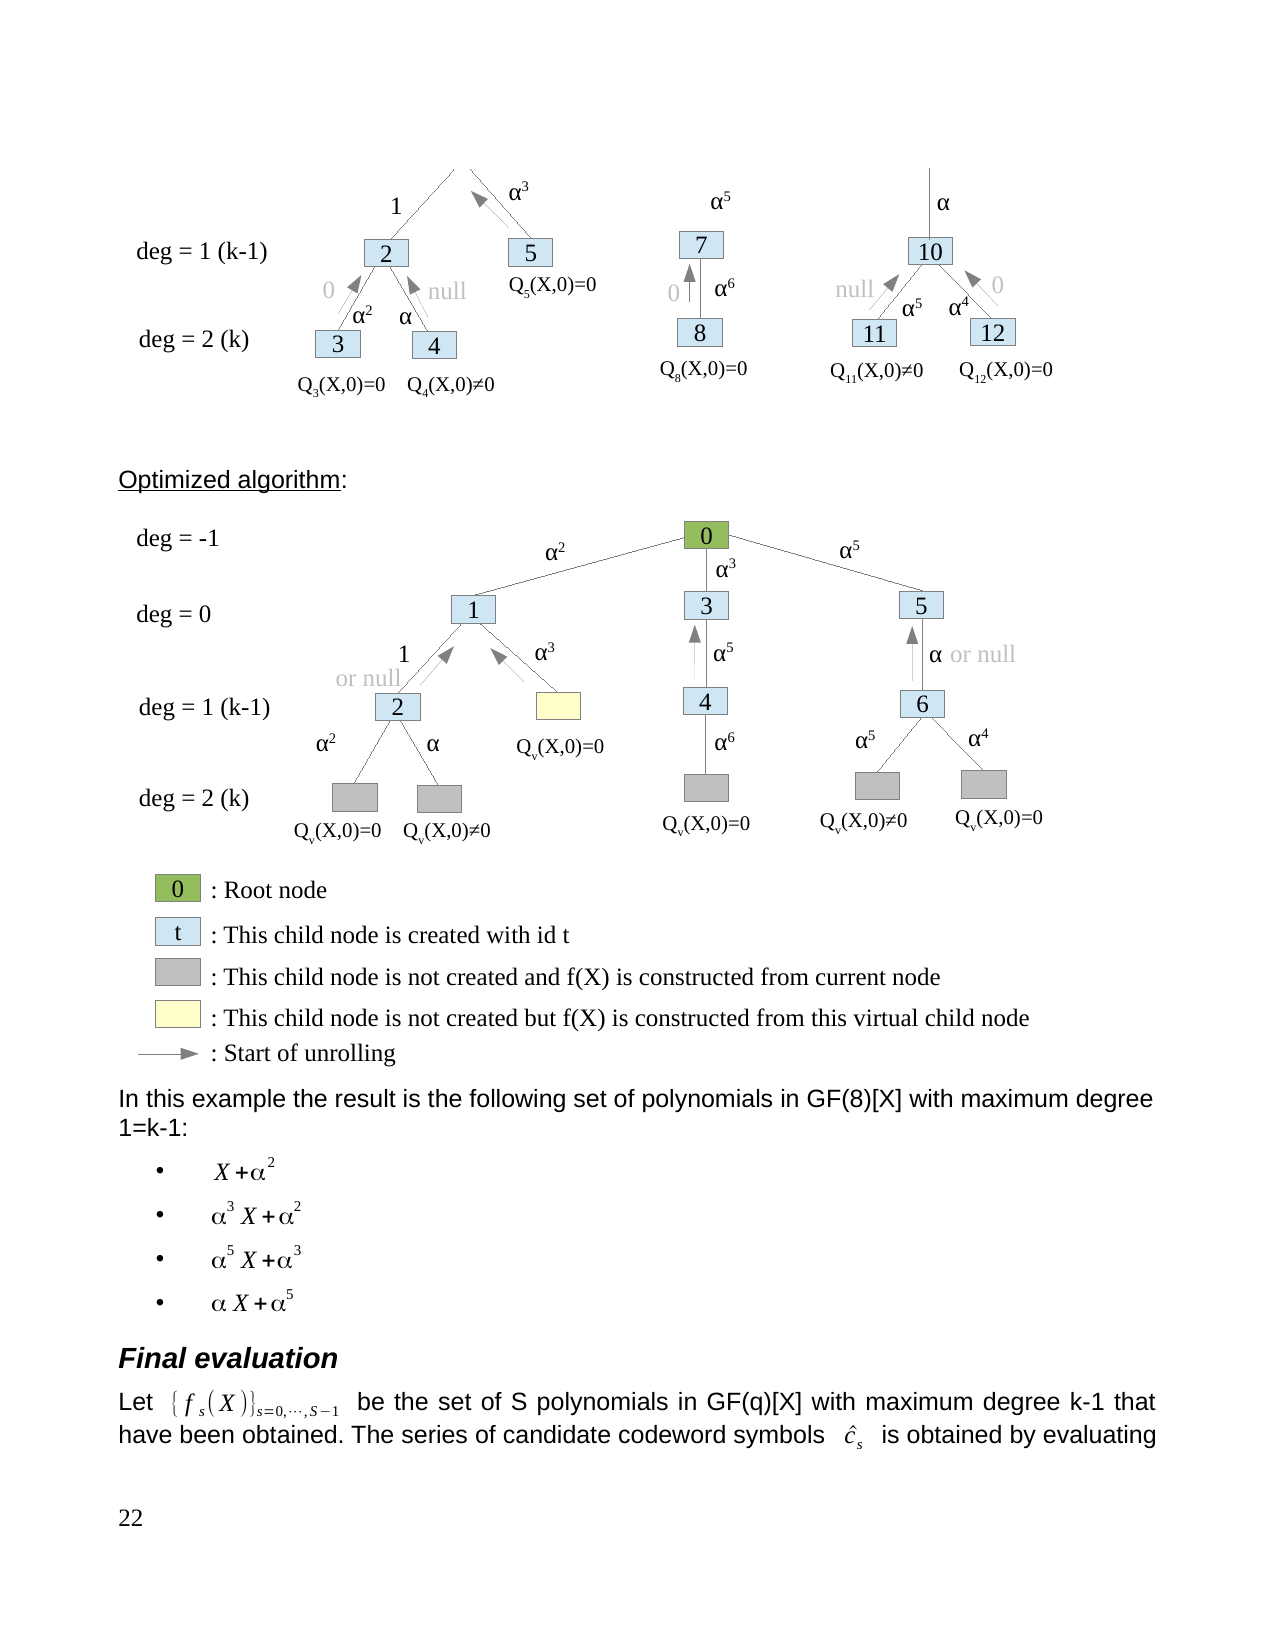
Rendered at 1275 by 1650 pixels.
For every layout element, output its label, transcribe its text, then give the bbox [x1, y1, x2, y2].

text Optimized algorithm: [118, 465, 1157, 494]
text Letbe the set of S polynomials in GF(q)[X] with maximum degree k-1 that have been obtained. The series of candidate codeword symbolsis obtained by evaluating polynomialsat the n evaluation points in GF(q):These are all non zero elements of GF(q) normally in the increasing primitive element α powers:. We obtain S candidate codewords: [118, 1387, 1157, 1453]
subtitle Final evaluation [118, 1341, 1157, 1375]
text In this example the result is the following set of polynomials in GF(8)[X] with maximum degree 1=k-1: [118, 1084, 1157, 1141]
